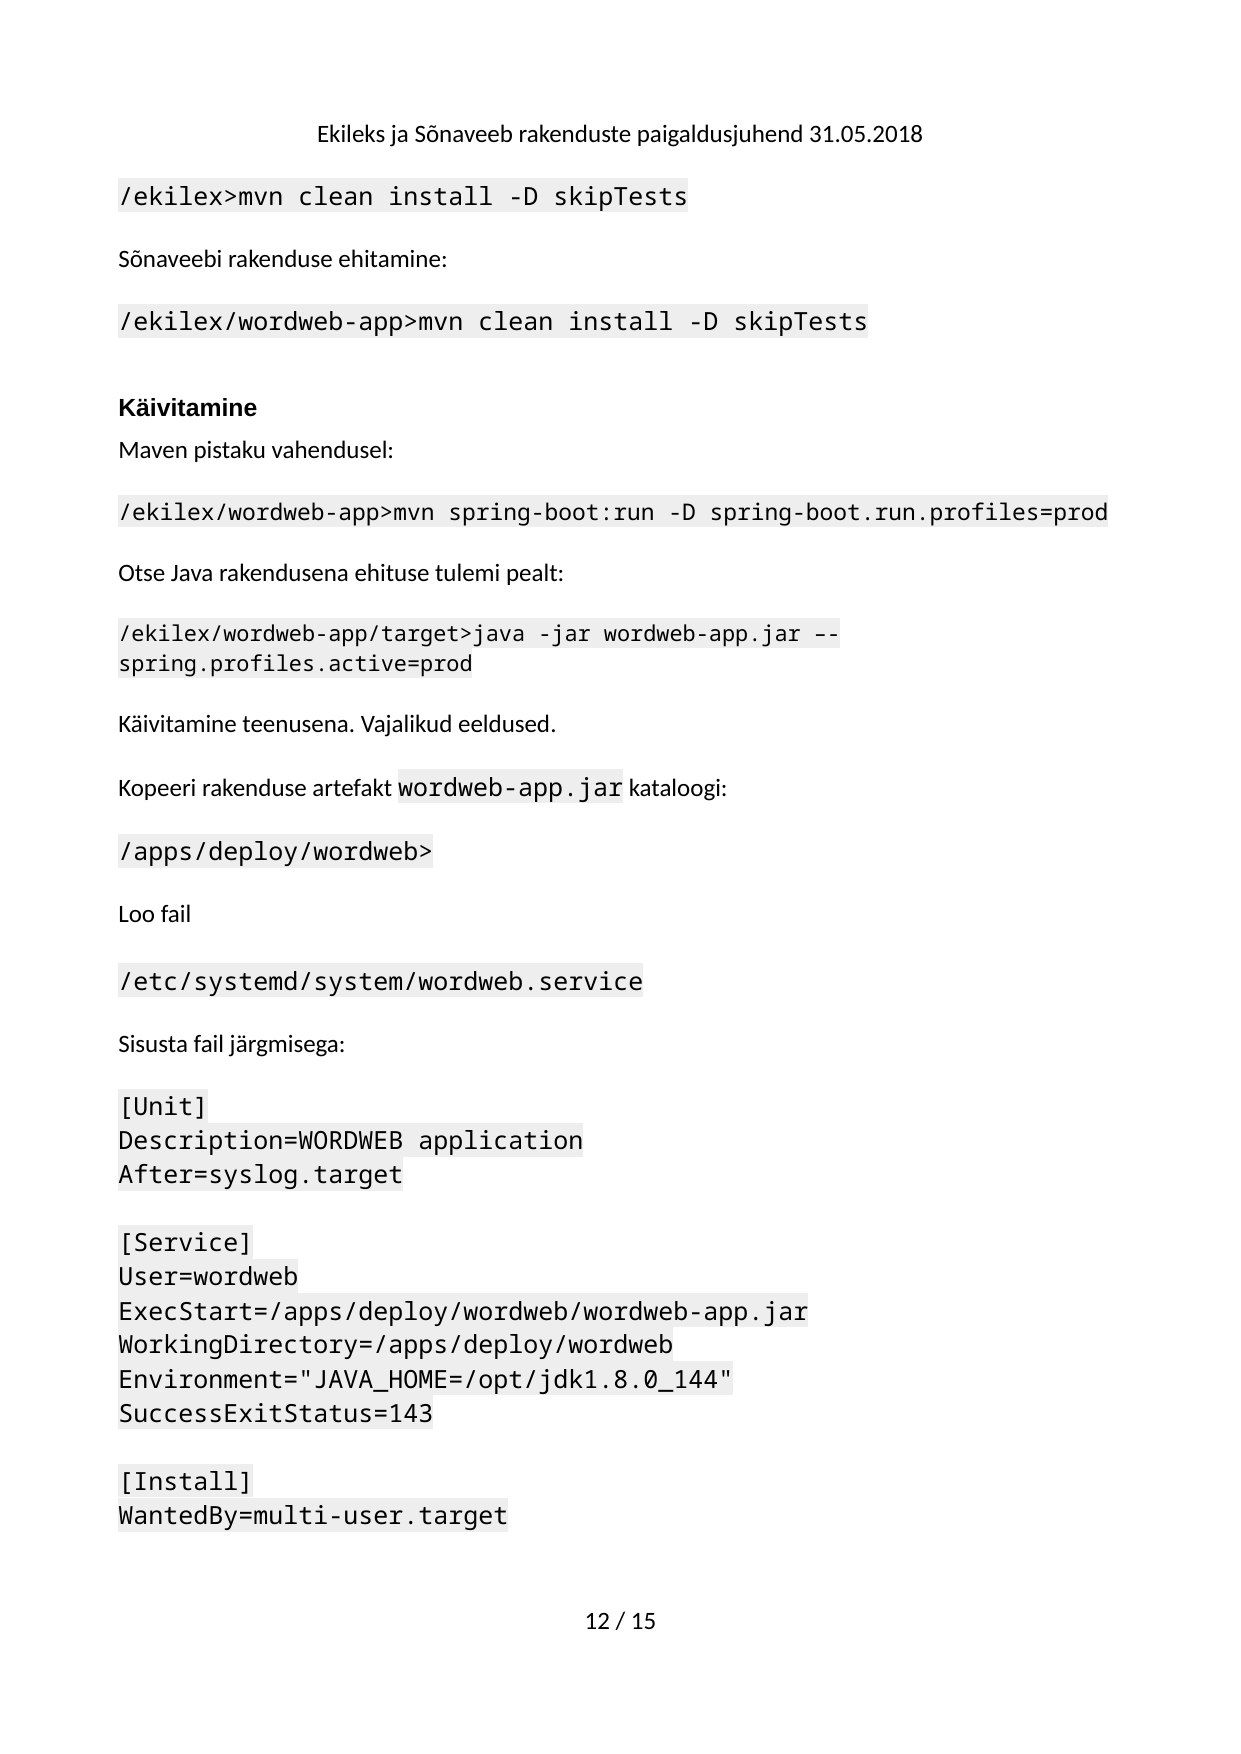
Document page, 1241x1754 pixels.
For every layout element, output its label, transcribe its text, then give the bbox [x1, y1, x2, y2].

text /ekilex/wordweb-app>mvn clean install -D skipTests [118, 304, 1122, 338]
text After=syslog.target [118, 1157, 1122, 1191]
text WantedBy=multi-user.target [118, 1497, 1122, 1532]
text Description=WORDWEB application [118, 1123, 1122, 1157]
text [Unit] [118, 1089, 1122, 1123]
text /ekilex/wordweb-app>mvn spring-boot:run -D spring-boot.run.profiles=prod [118, 495, 1122, 527]
text Kopeeri rakenduse artefakt wordweb-app.jar kataloogi: [118, 769, 1122, 803]
text ExecStart=/apps/deploy/wordweb/wordweb-app.jar [118, 1293, 1122, 1327]
text WorkingDirectory=/apps/deploy/wordweb [118, 1327, 1122, 1361]
text /ekilex>mvn clean install -D skipTests [118, 178, 1122, 212]
text [Install] [118, 1463, 1122, 1497]
text [Service] [118, 1225, 1122, 1259]
text /apps/deploy/wordweb> [118, 834, 1122, 868]
text Käivitamine teenusena. Vajalikud eeldused. [118, 708, 1122, 739]
text SuccessExitStatus=143 [118, 1395, 1122, 1429]
text Sõnaveebi rakenduse ehitamine: [118, 243, 1122, 273]
text Loo fail [118, 898, 1122, 929]
text Sisusta fail järgmisega: [118, 1028, 1122, 1058]
text /etc/systemd/system/wordweb.service [118, 963, 1122, 997]
text /ekilex/wordweb-app/target>java -jar wordweb-app.jar –-spring.profiles.active=prod [118, 618, 1122, 678]
subtitle Käivitamine [118, 393, 1122, 422]
text Environment="JAVA_HOME=/opt/jdk1.8.0_144" [118, 1361, 1122, 1395]
text Otse Java rakendusena ehituse tulemi pealt: [118, 557, 1122, 588]
text Maven pistaku vahendusel: [118, 434, 1122, 465]
text User=wordweb [118, 1259, 1122, 1293]
